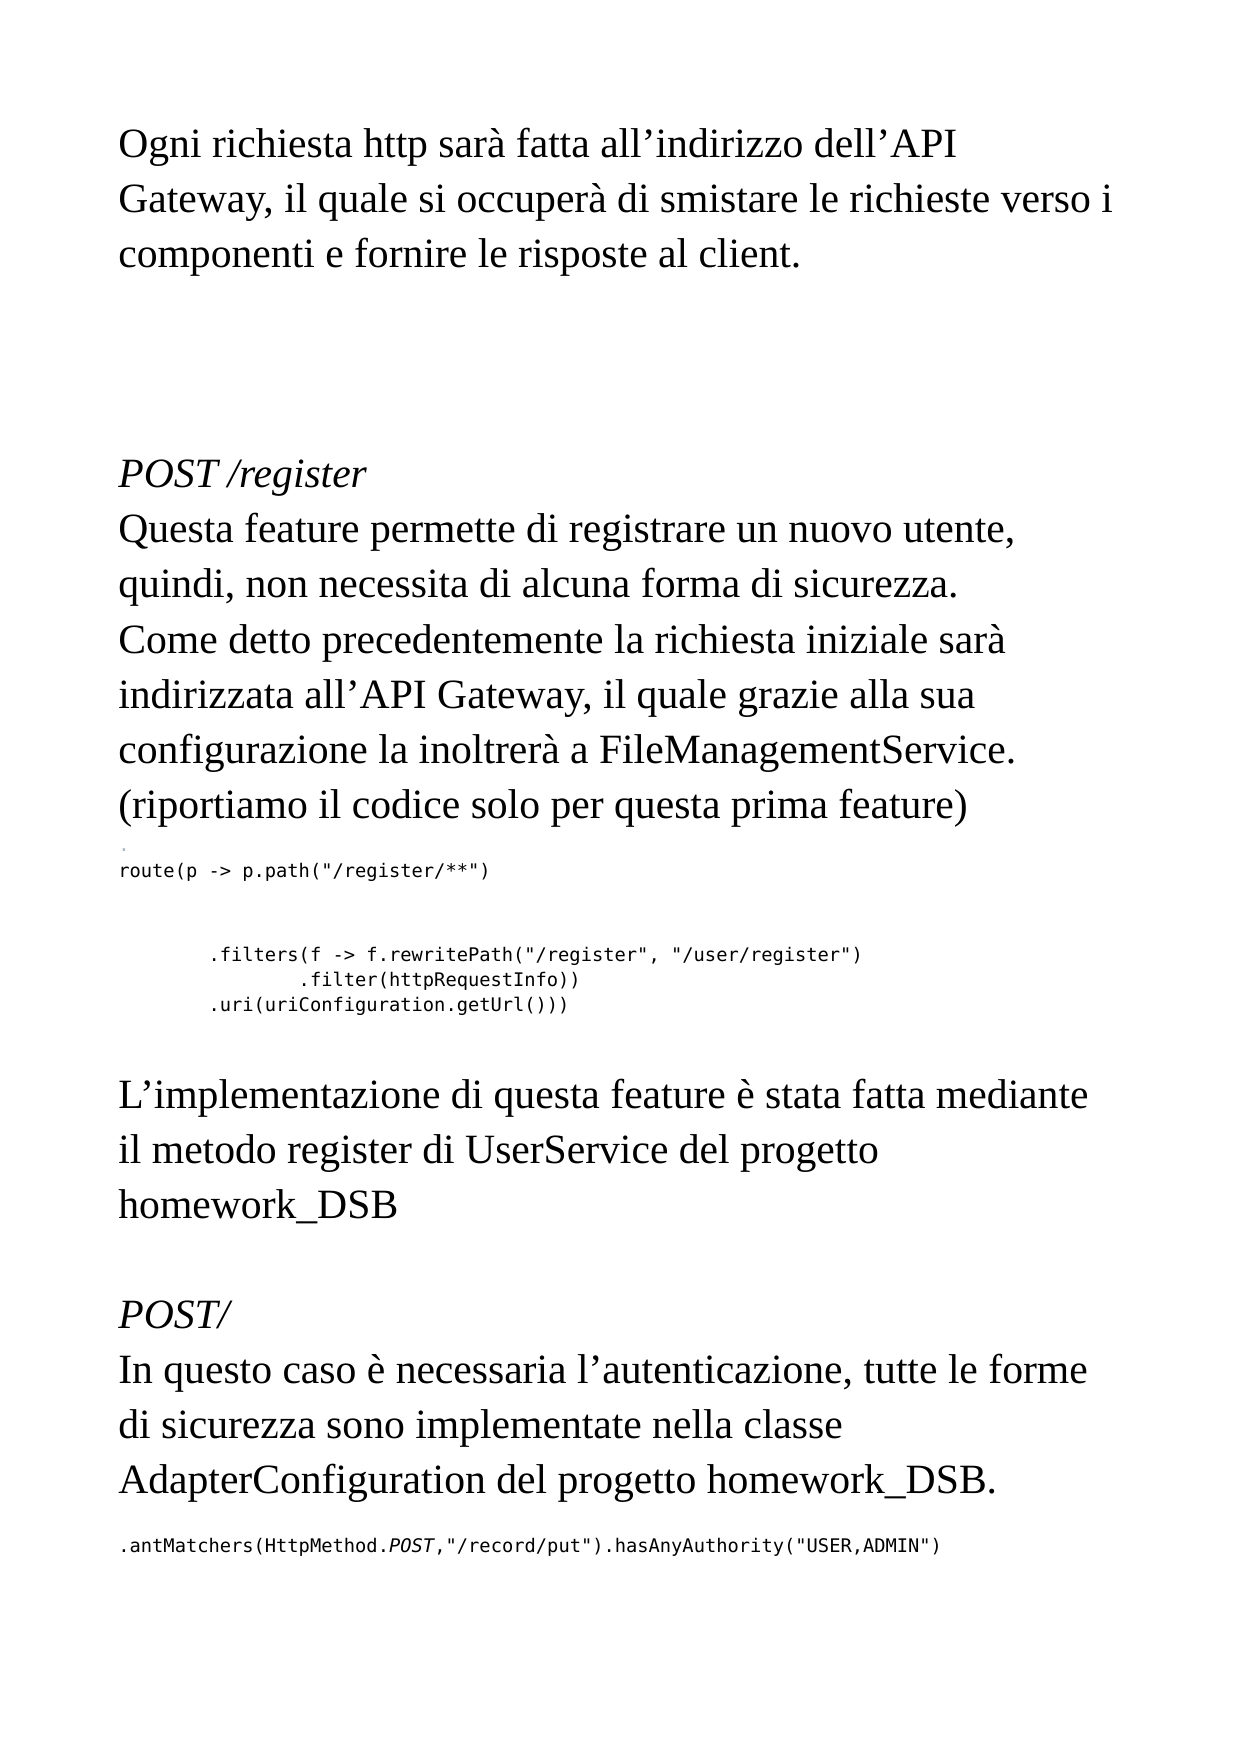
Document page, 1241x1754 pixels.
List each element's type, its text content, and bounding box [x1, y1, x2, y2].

text .antMatchers(HttpMethod.POST,"/record/put").hasAnyAuthority("USER,ADMIN") [118, 1535, 1122, 1557]
text (riportiamo il codice solo per questa prima feature) [118, 779, 1122, 827]
text Come detto precedentemente la richiesta iniziale sarà indirizzata all’API Gateway, il quale grazie alla sua configurazione la inoltrerà a FileManagementService. [118, 614, 1122, 772]
text Ogni richiesta http sarà fatta all’indirizzo dell’API Gateway, il quale si occuperà di smistare le richieste verso i componenti e fornire le risposte al client. [118, 118, 1122, 276]
text POST /register [118, 449, 1122, 497]
text L’implementazione di questa feature è stata fatta mediante il metodo register di UserService del progetto homework_DSB [118, 1069, 1122, 1227]
text POST/ [118, 1290, 1122, 1338]
text Questa feature permette di registrare un nuovo utente, quindi, non necessita di alcuna forma di sicurezza. [118, 504, 1122, 607]
text .filters(f -> f.rewritePath("/register", "/user/register") .filter(httpRequestInfo)) .uri(uriConfiguration.getUrl())) [118, 944, 1122, 1016]
text route(p -> p.path("/register/**") [118, 859, 1122, 937]
text In questo caso è necessaria l’autenticazione, tutte le forme di sicurezza sono implementate nella classe AdapterConfiguration del progetto homework_DSB. [118, 1345, 1122, 1503]
text . [118, 834, 1122, 856]
